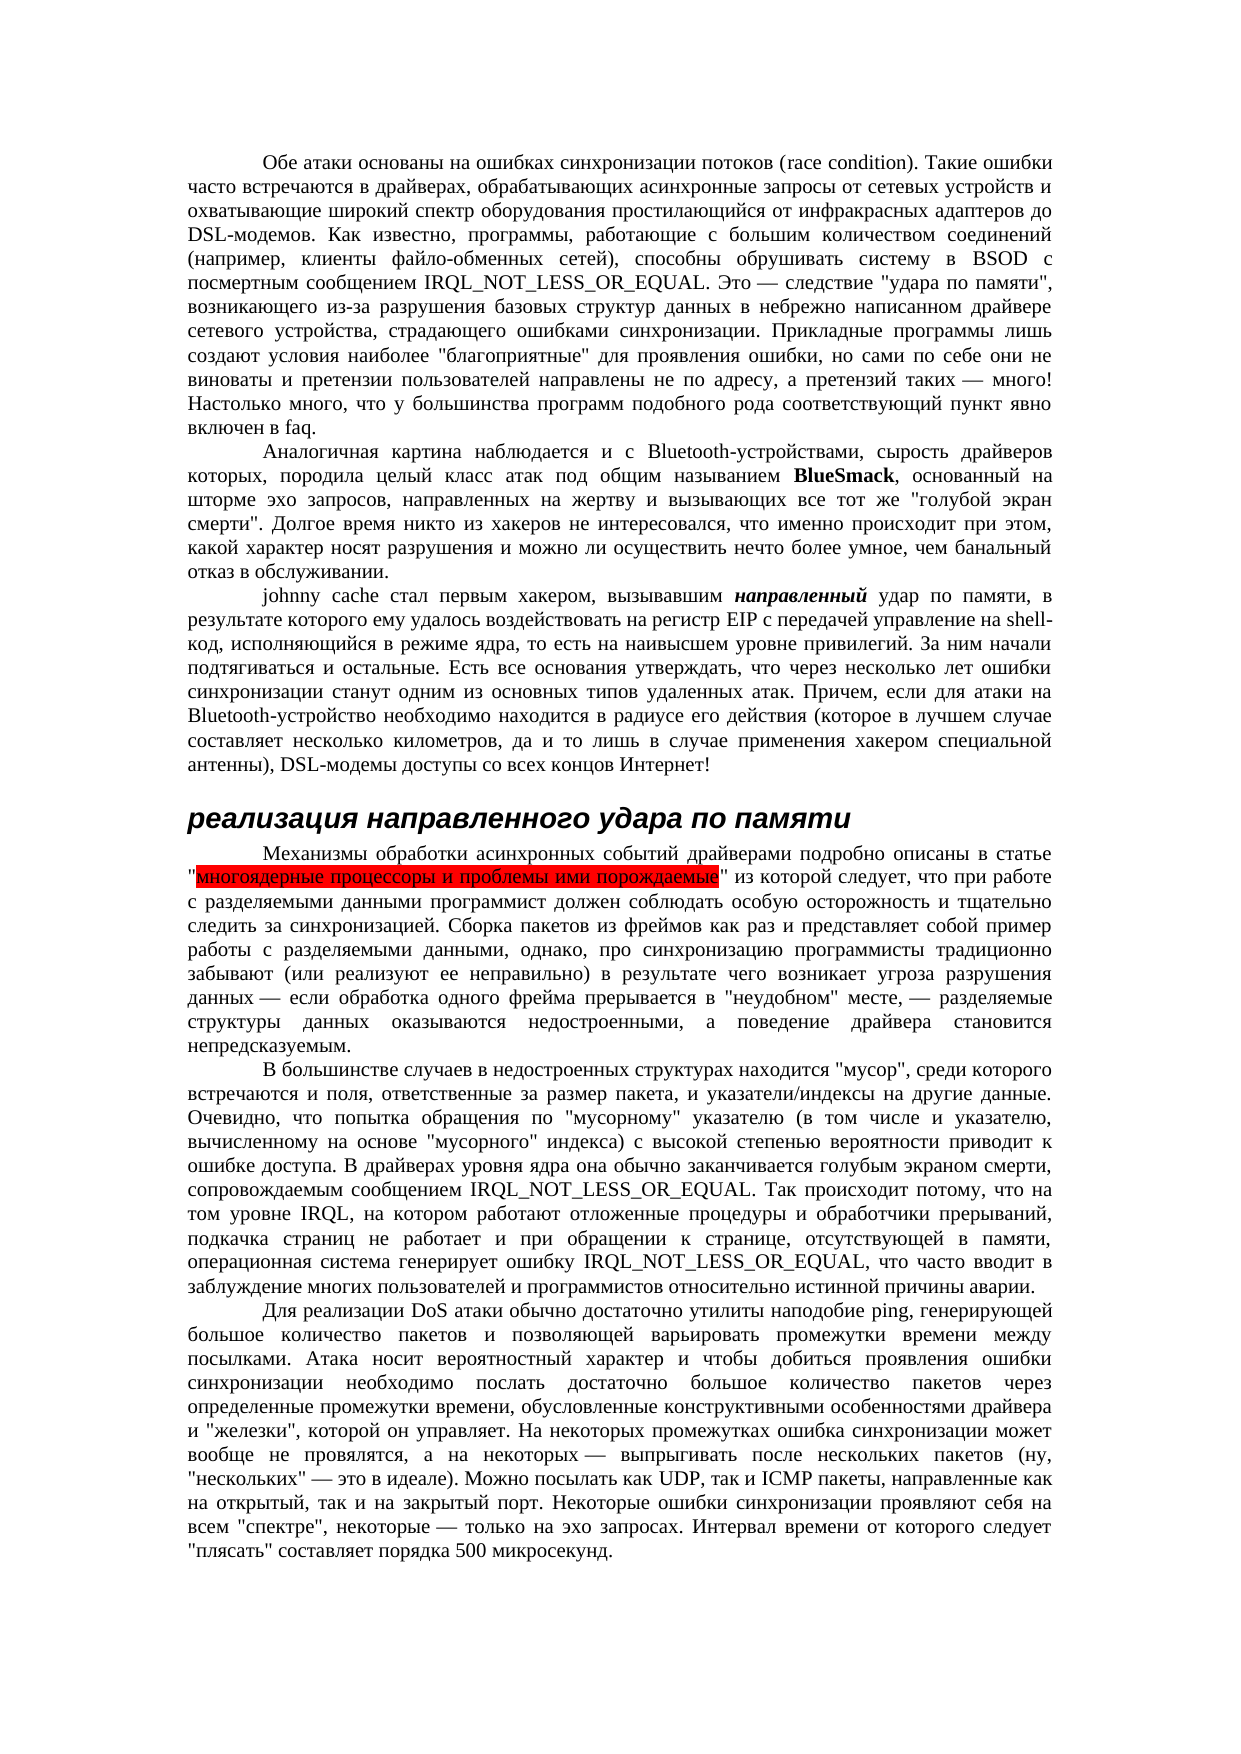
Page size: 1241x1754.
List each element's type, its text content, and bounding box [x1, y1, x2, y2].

text Аналогичная картина наблюдается и с Bluetooth-устройствами, сырость драйверов которых, породила целый класс атак под общим называнием BlueSmack, основанный на шторме эхо запросов, направленных на жертву и вызывающих все тот же "голубой экран смерти". Долгое время никто из хакеров не интересовался, что именно происходит при этом, какой характер носят разрушения и можно ли осуществить нечто более умное, чем банальный отказ в обслуживании. [187, 439, 1053, 583]
text johnny cache стал первым хакером, вызывавшим направленный удар по памяти, в результате которого ему удалось воздействовать на регистр EIP с передачей управление на shell-код, исполняющийся в режиме ядра, то есть на наивысшем уровне привилегий. За ним начали подтягиваться и остальные. Есть все основания утверждать, что через несколько лет ошибки синхронизации станут одним из основных типов удаленных атак. Причем, если для атаки на Bluetooth-устройство необходимо находится в радиусе его действия (которое в лучшем случае составляет несколько километров, да и то лишь в случае применения хакером специальной антенны), DSL-модемы доступы со всех концов Интернет! [187, 583, 1053, 776]
text В большинстве случаев в недостроенных структурах находится "мусор", среди которого встречаются и поля, ответственные за размер пакета, и указатели/индексы на другие данные. Очевидно, что попытка обращения по "мусорному" указателю (в том числе и указателю, вычисленному на основе "мусорного" индекса) с высокой степенью вероятности приводит к ошибке доступа. В драйверах уровня ядра она обычно заканчивается голубым экраном смерти, сопровождаемым сообщением IRQL_NOT_LESS_OR_EQUAL. Так происходит потому, что на том уровне IRQL, на котором работают отложенные процедуры и обработчики прерываний, подкачка страниц не работает и при обращении к странице, отсутствующей в памяти, операционная система генерирует ошибку IRQL_NOT_LESS_OR_EQUAL, что часто вводит в заблуждение многих пользователей и программистов относительно истинной причины аварии. [187, 1057, 1053, 1298]
text Для реализации DoS атаки обычно достаточно утилиты наподобие ping, генерирующей большое количество пакетов и позволяющей варьировать промежутки времени между посылками. Атака носит вероятностный характер и чтобы добиться проявления ошибки синхронизации необходимо послать достаточно большое количество пакетов через определенные промежутки времени, обусловленные конструктивными особенностями драйвера и "железки", которой он управляет. На некоторых промежутках ошибка синхронизации может вообще не провялятся, а на некоторых — выпрыгивать после нескольких пакетов (ну, "нескольких" — это в идеале). Можно посылать как UDP, так и ICMP пакеты, направленные как на открытый, так и на закрытый порт. Некоторые ошибки синхронизации проявляют себя на всем "спектре", некоторые — только на эхо запросах. Интервал времени от которого следует "плясать" составляет порядка 500 микросекунд. [187, 1298, 1053, 1562]
text Механизмы обработки асинхронных событий драйверами подробно описаны в статье "многоядерные процессоры и проблемы ими порождаемые" из которой следует, что при работе с разделяемыми данными программист должен соблюдать особую осторожность и тщательно следить за синхронизацией. Сборка пакетов из фреймов как раз и представляет собой пример работы с разделяемыми данными, однако, про синхронизацию программисты традиционно забывают (или реализуют ее неправильно) в результате чего возникает угроза разрушения данных — если обработка одного фрейма прерывается в "неудобном" месте, — разделяемые структуры данных оказываются недостроенными, а поведение драйвера становится непредсказуемым. [187, 840, 1053, 1057]
subtitle реализация направленного удара по памяти [187, 801, 1053, 834]
text Обе атаки основаны на ошибках синхронизации потоков (race condition). Такие ошибки часто встречаются в драйверах, обрабатывающих асинхронные запросы от сетевых устройств и охватывающие широкий спектр оборудования простилающийся от инфракрасных адаптеров до DSL-модемов. Как известно, программы, работающие с большим количеством соединений (например, клиенты файло-обменных сетей), способны обрушивать систему в BSOD с посмертным сообщением IRQL_NOT_LESS_OR_EQUAL. Это — следствие "удара по памяти", возникающего из-за разрушения базовых структур данных в небрежно написанном драйвере сетевого устройства, страдающего ошибками синхронизации. Прикладные программы лишь создают условия наиболее "благоприятные" для проявления ошибки, но сами по себе они не виноваты и претензии пользователей направлены не по адресу, а претензий таких — много! Настолько много, что у большинства программ подобного рода соответствующий пункт явно включен в faq. [187, 150, 1053, 439]
